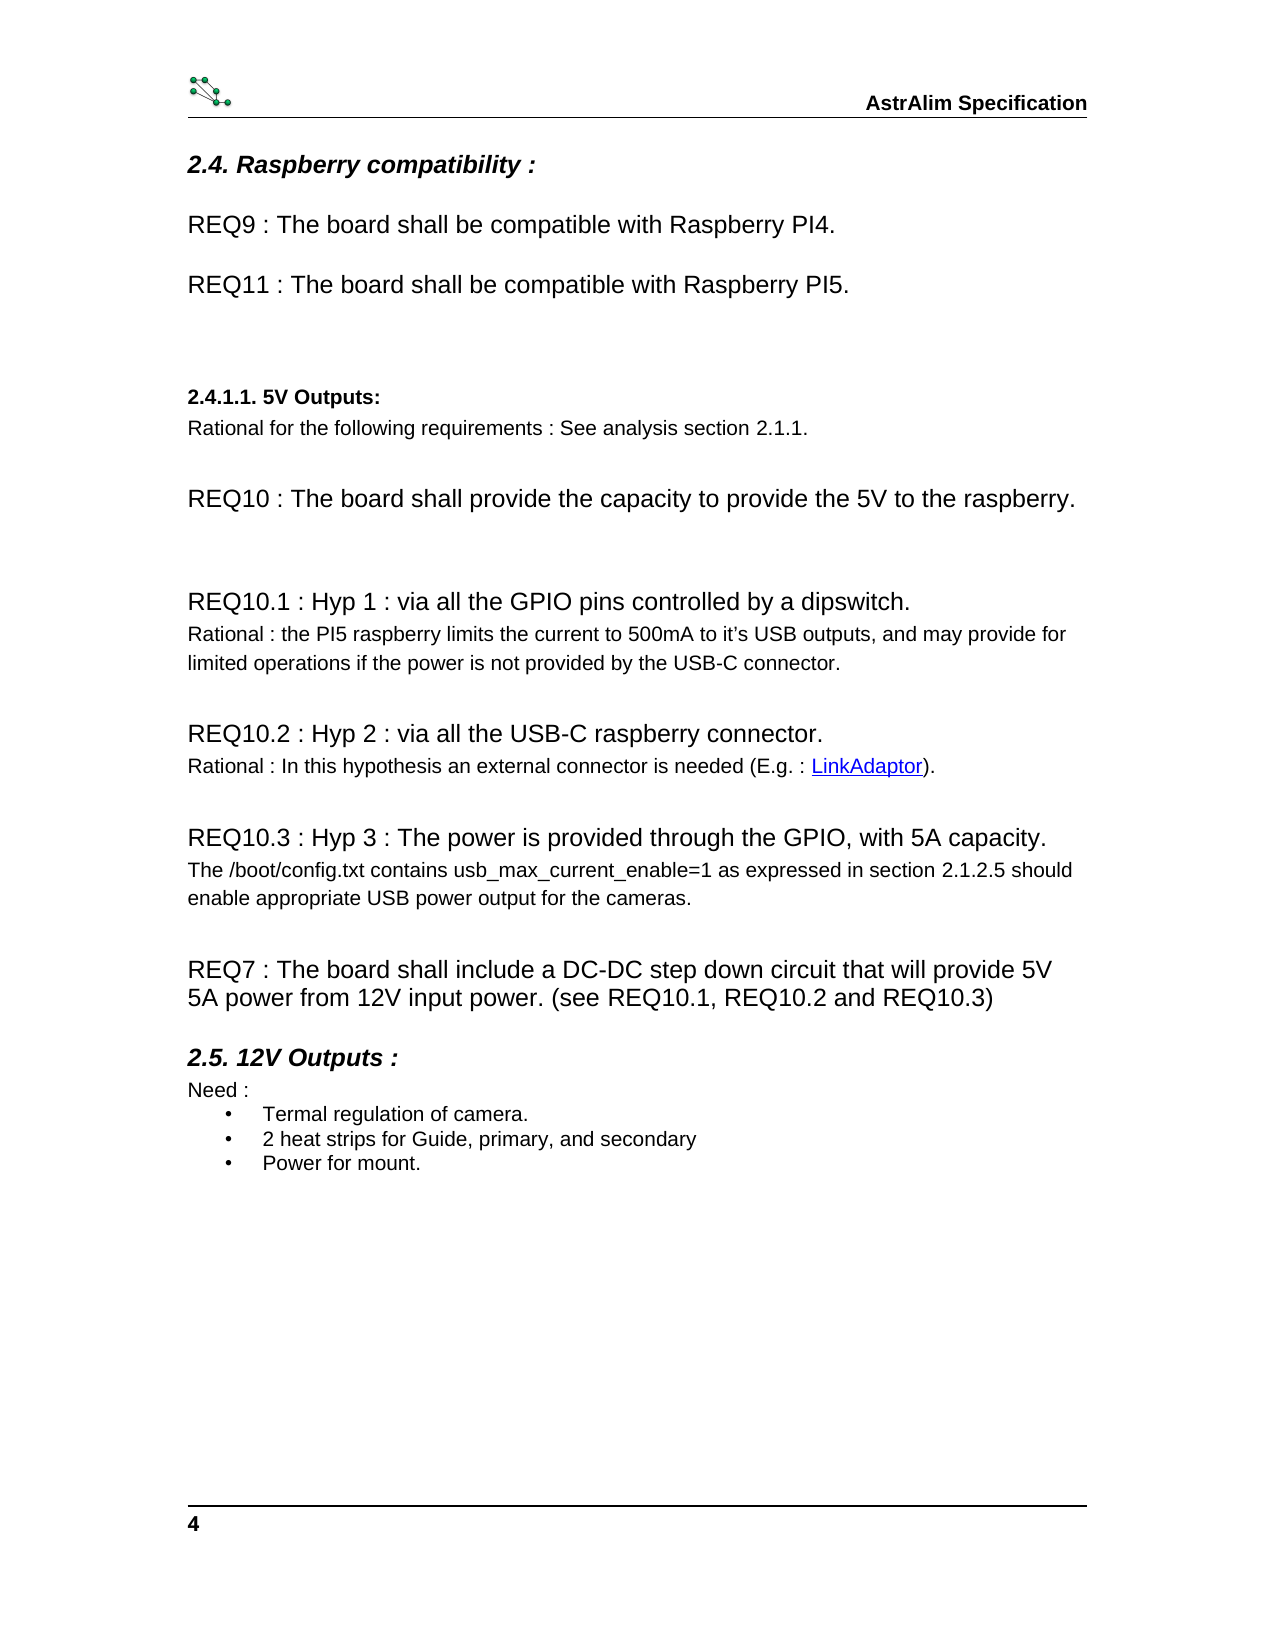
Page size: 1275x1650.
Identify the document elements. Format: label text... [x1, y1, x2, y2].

picture [187, 75, 234, 110]
text Rational : In this hypothesis an external connector is needed (E.g. : LinkAdaptor). [187, 754, 1087, 778]
subtitle Raspberry compatibility : [187, 150, 1087, 179]
subtitle REQ11 : The board shall be compatible with Raspberry PI5. [187, 270, 1087, 299]
text The /boot/config.txt contains usb_max_current_enable=1 as expressed in section 2.1.2.5. should enable appropriate USB power output for the cameras. [187, 857, 1087, 910]
subtitle REQ10 : The board shall provide the capacity to provide the 5V to the raspberry. [187, 484, 1087, 512]
subtitle REQ10.1 : Hyp 1 : via all the GPIO pins controlled by a dipswitch. [187, 587, 1087, 616]
list Termal regulation of camera. [225, 1102, 1087, 1126]
text Need : [187, 1078, 1087, 1102]
text Rational : the PI5 raspberry limits the current to 500mA to it’s USB outputs, and may provide for limited operations if the power is not provided by the USB-C connector. [187, 622, 1087, 675]
text Rational for the following requirements : See analysis section 2.1.1.. [187, 415, 1087, 439]
subtitle 12V Outputs : [187, 1043, 1087, 1072]
list Power for mount. [225, 1150, 1087, 1174]
subtitle REQ10.3 : Hyp 3 : The power is provided through the GPIO, with 5A capacity. [187, 822, 1087, 851]
subtitle REQ7 : The board shall include a DC-DC step down circuit that will provide 5V 5A power from 12V input power. (see REQ10.1, REQ10.2 and REQ10.3) [187, 954, 1087, 1012]
list 2 heat strips for Guide, primary, and secondary [225, 1126, 1087, 1150]
subtitle REQ9 : The board shall be compatible with Raspberry PI4. [187, 210, 1087, 239]
subtitle 5V Outputs: [187, 385, 1087, 409]
subtitle REQ10.2 : Hyp 2 : via all the USB-C raspberry connector. [187, 719, 1087, 748]
